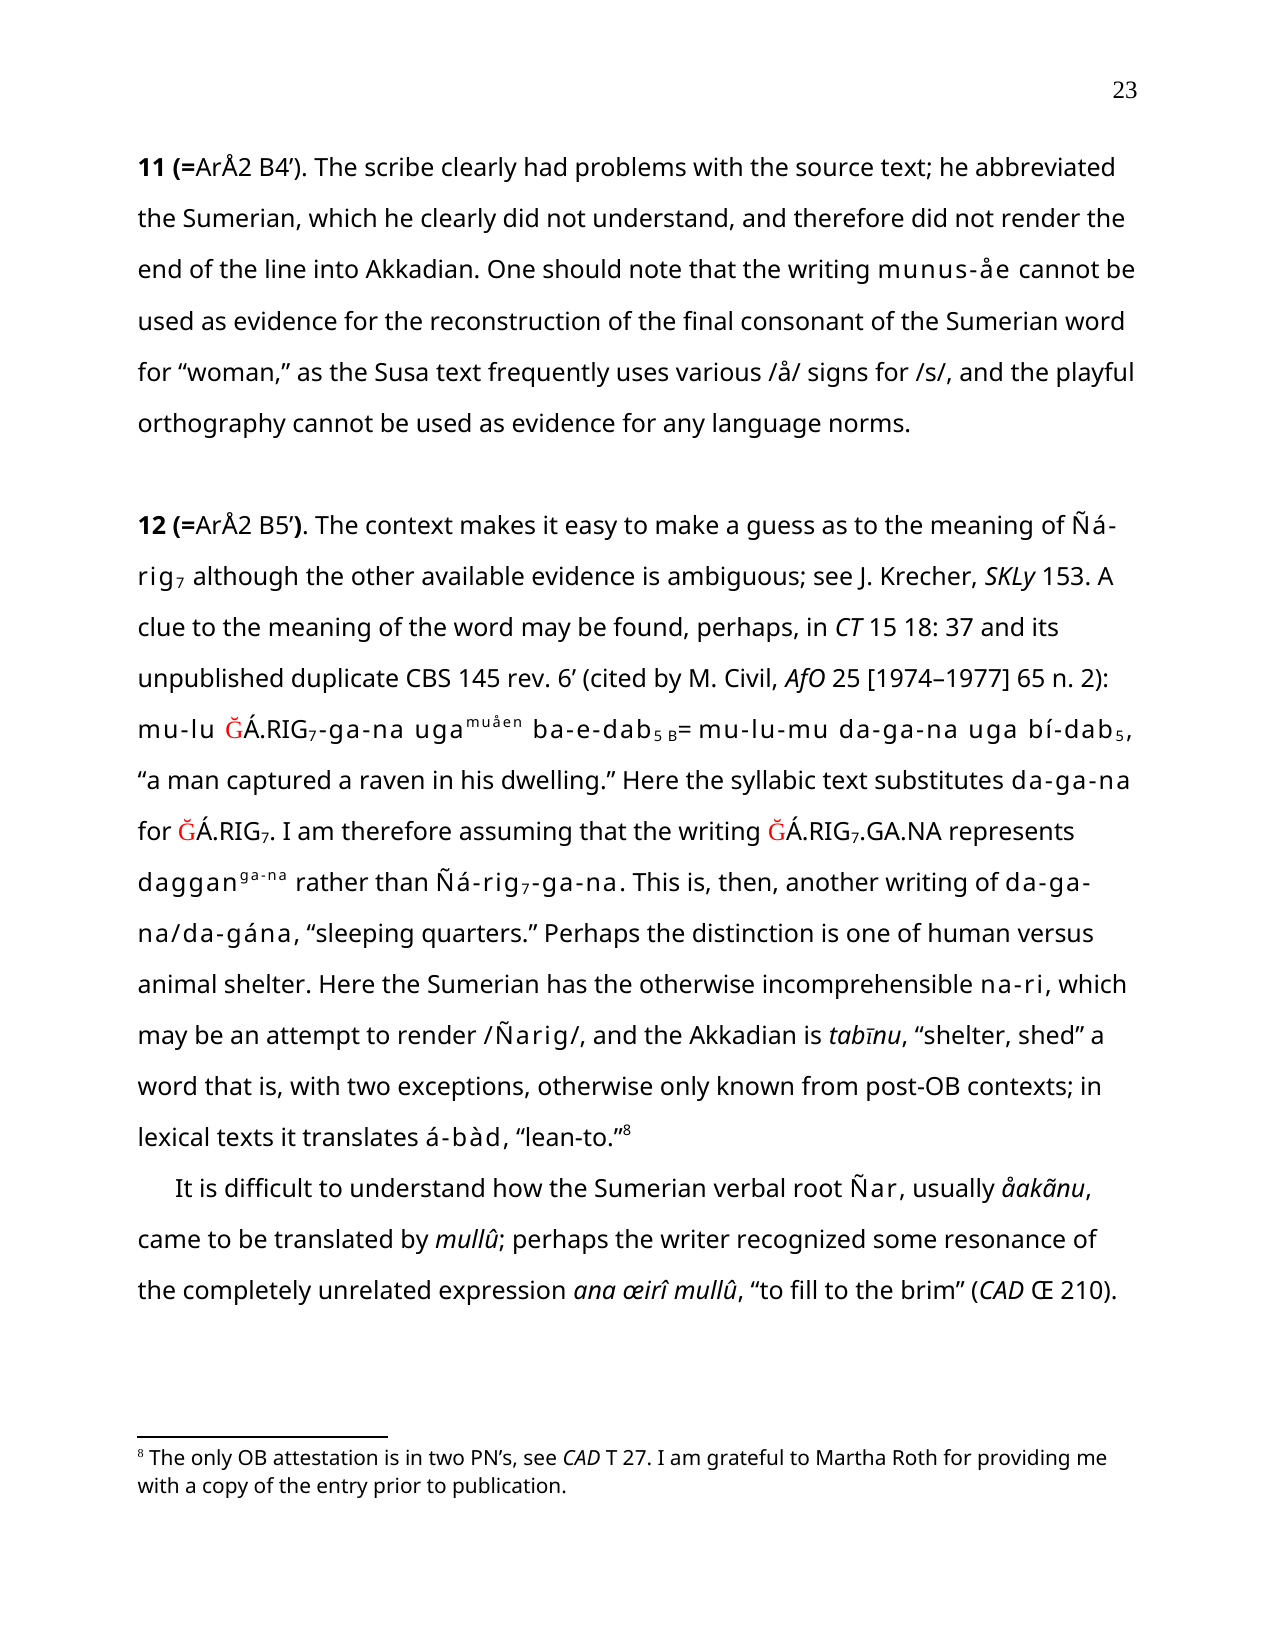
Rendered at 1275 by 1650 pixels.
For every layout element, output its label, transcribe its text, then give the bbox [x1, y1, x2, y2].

text 11 (=ArÅ2 B4’). The scribe clearly had problems with the source text; he abbreviated the Sumerian, which he clearly did not understand, and therefore did not render the end of the line into Akkadian. One should note that the writing munus-åe cannot be used as evidence for the reconstruction of the final consonant of the Sumerian word for “woman,” as the Susa text frequently uses various /å/ signs for /s/, and the playful orthography cannot be used as evidence for any language norms. [137, 150, 1138, 439]
text The only OB attestation is in two PN’s, see CAD T 27. I am grateful to Martha Roth for providing me with a copy of the entry prior to publication. [137, 1443, 1138, 1500]
text It is difficult to understand how the Sumerian verbal root Ñar, usually åakãnu, came to be translated by mullû; perhaps the writer recognized some resonance of the completely unrelated expression ana œirî mullû, “to fill to the brim” (CAD Œ 210). [137, 1171, 1138, 1307]
text 12 (=ArÅ2 B5’). The context makes it easy to make a guess as to the meaning ­of Ñá-rig7 although the other available evidence is­ ambiguous; see J. Krecher, SKLy 153. A clue to the meaning of the word­ may be found, perhaps, in CT 15 18: 37 and its unpublished duplicate CBS 145 rev. 6’ (cited by M. Civil, AfO 25 [1974–1977] 65 n. 2):­ mu-lu ĞÁ.RIG7-ga-na ugamuåen ba-e-dab5 B= mu-lu-mu da-ga-na uga bí-dab5, “a­ man captured a raven in his dwelling.” Here the syllabic text substitutes da-ga-na for ĞÁ.RIG7. I am therefore assuming that the writing ĞÁ.RIG7.GA.NA­ represents dagganga-na rather than Ñá-rig7-ga-na. This is, then, another writing of da-ga-na/da-gána, “sleeping quarters.” Perhaps the distinction is one of human versus animal shelter. Here the Sumerian has the otherwise incomprehensible na-ri, which may be an attempt to render /Ñarig/, and the Akkadian is tabīnu, “shelter, shed” a word that is, with two exceptions, otherwise only known from post-OB contexts; in lexical texts it translates á-bàd, “lean-to.” [137, 507, 1138, 1154]
